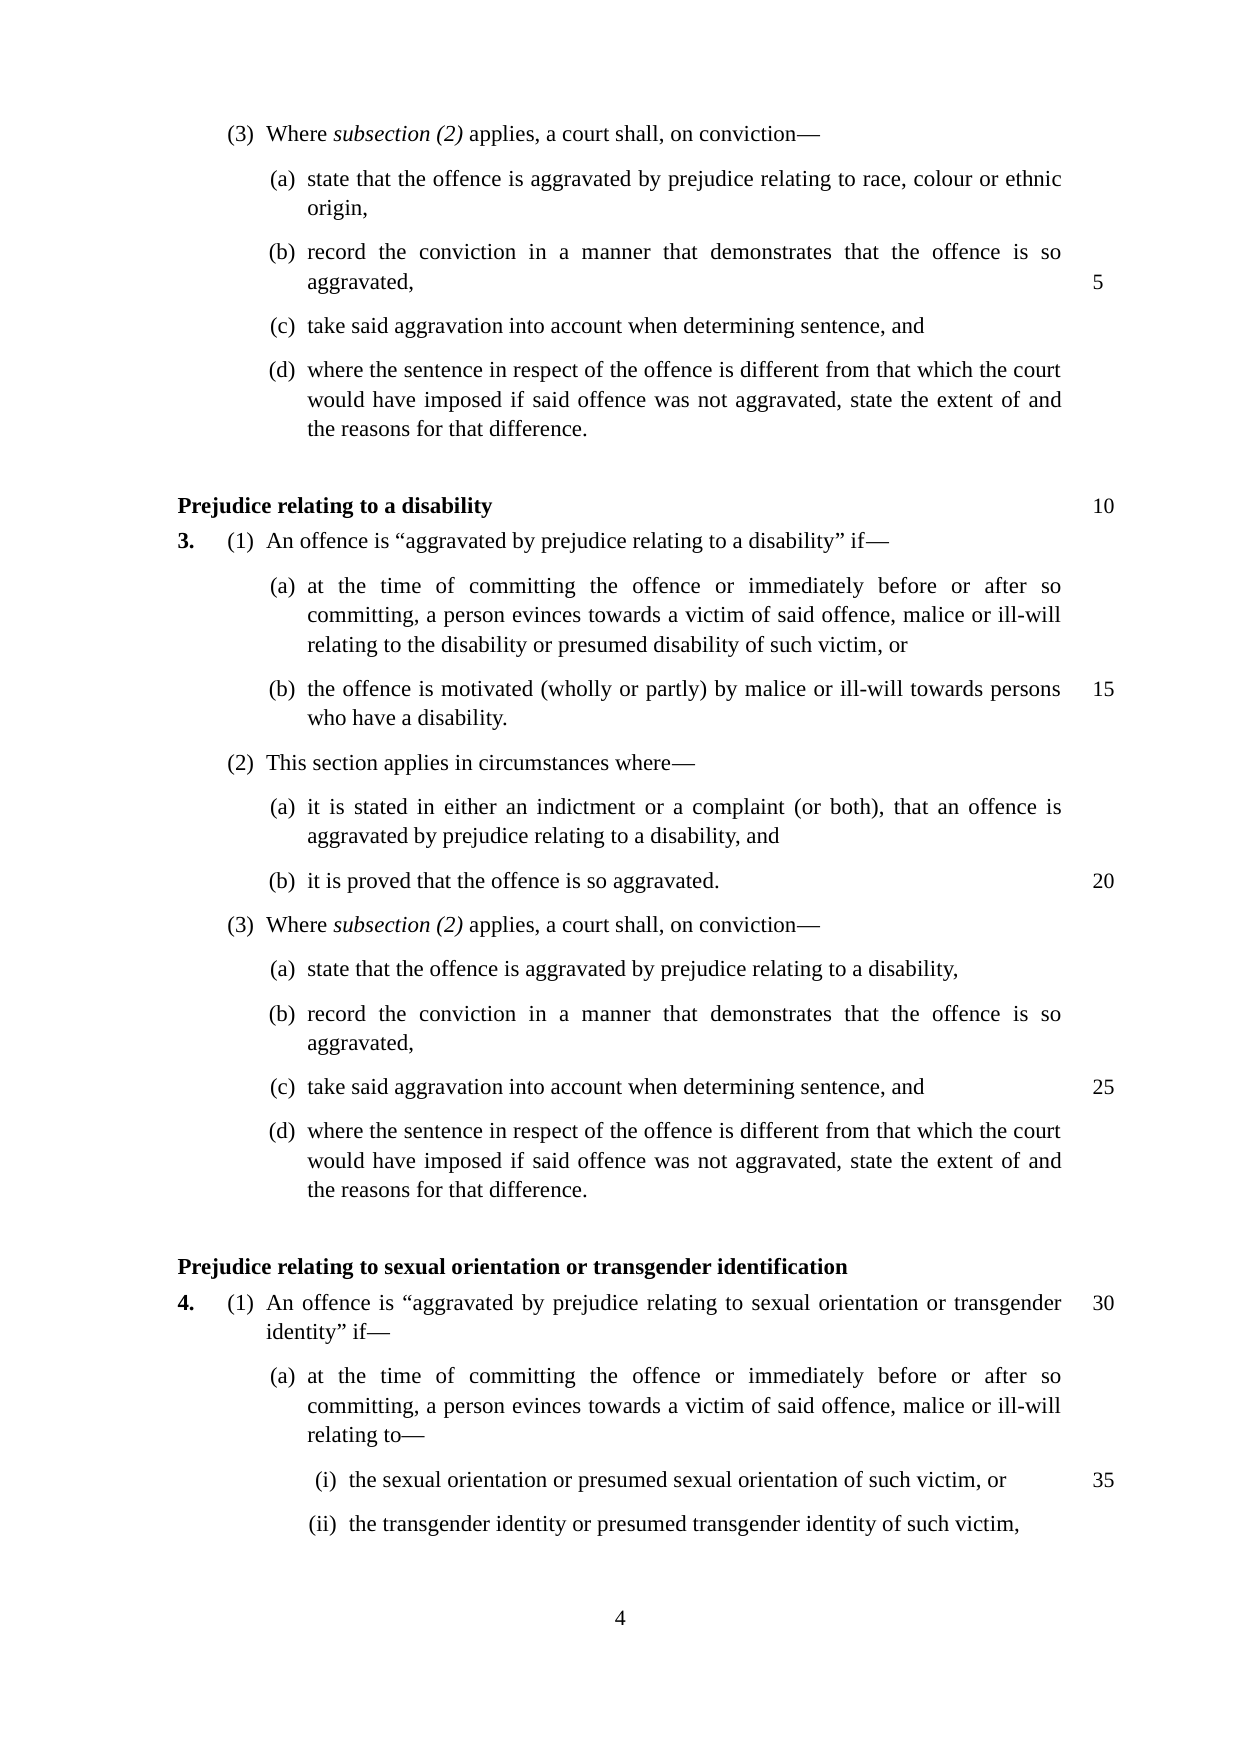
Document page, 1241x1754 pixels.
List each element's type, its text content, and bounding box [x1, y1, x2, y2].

text Prejudice relating to a disability [177, 490, 1063, 519]
text (a) state that the offence is aggravated by prejudice relating to race, colour or ethnic origin, [177, 162, 1063, 221]
text (a) at the time of committing the offence or immediately before or after so committing, a person evinces towards a victim of said offence, malice or ill-will relating to— [177, 1360, 1063, 1449]
text Prejudice relating to sexual orientation or transgender identification [177, 1251, 1063, 1281]
text (b) record the conviction in a manner that demonstrates that the offence is so aggravated, [177, 997, 1063, 1056]
text (3) Where subsection (2) applies, a court shall, on conviction⁠— [177, 909, 1063, 938]
text (a) at the time of committing the offence or immediately before or after so committing, a person evinces towards a victim of said offence, malice or ill-will relating to the disability or presumed disability of such victim, or [177, 569, 1063, 658]
text (3) Where subsection (2) applies, a court shall, on conviction⁠— [177, 118, 1063, 148]
text (b) record the conviction in a manner that demonstrates that the offence is so aggravated, [177, 236, 1063, 295]
text (c) take said aggravation into account when determining sentence, and [177, 310, 1063, 339]
text (c) take said aggravation into account when determining sentence, and [177, 1071, 1063, 1101]
text (a) it is stated in either an indictment or a complaint (or both), that an offence is aggravated by prejudice relating to a disability, and [177, 791, 1063, 850]
text (b) it is proved that the offence is so aggravated. [177, 864, 1063, 894]
text 3. (1) An offence is “aggravated by prejudice relating to a disability” if⁠— [177, 525, 1063, 555]
text (i) the sexual orientation or presumed sexual orientation of such victim, or [177, 1463, 1063, 1493]
text (d) where the sentence in respect of the offence is different from that which the court would have imposed if said offence was not aggravated, state the extent of and the reasons for that difference. [177, 1115, 1063, 1204]
text 4. (1) An offence is “aggravated by prejudice relating to sexual orientation or transgender identity” if⁠— [177, 1287, 1063, 1346]
text (d) where the sentence in respect of the offence is different from that which the court would have imposed if said offence was not aggravated, state the extent of and the reasons for that difference. [177, 354, 1063, 443]
text (a) state that the offence is aggravated by prejudice relating to a disability, [177, 953, 1063, 983]
text (2) This section applies in circumstances where⁠— [177, 747, 1063, 776]
text (ii) the transgender identity or presumed transgender identity of such victim, [177, 1508, 1063, 1537]
text (b) the offence is motivated (wholly or partly) by malice or ill-will towards persons who have a disability. [177, 673, 1063, 732]
